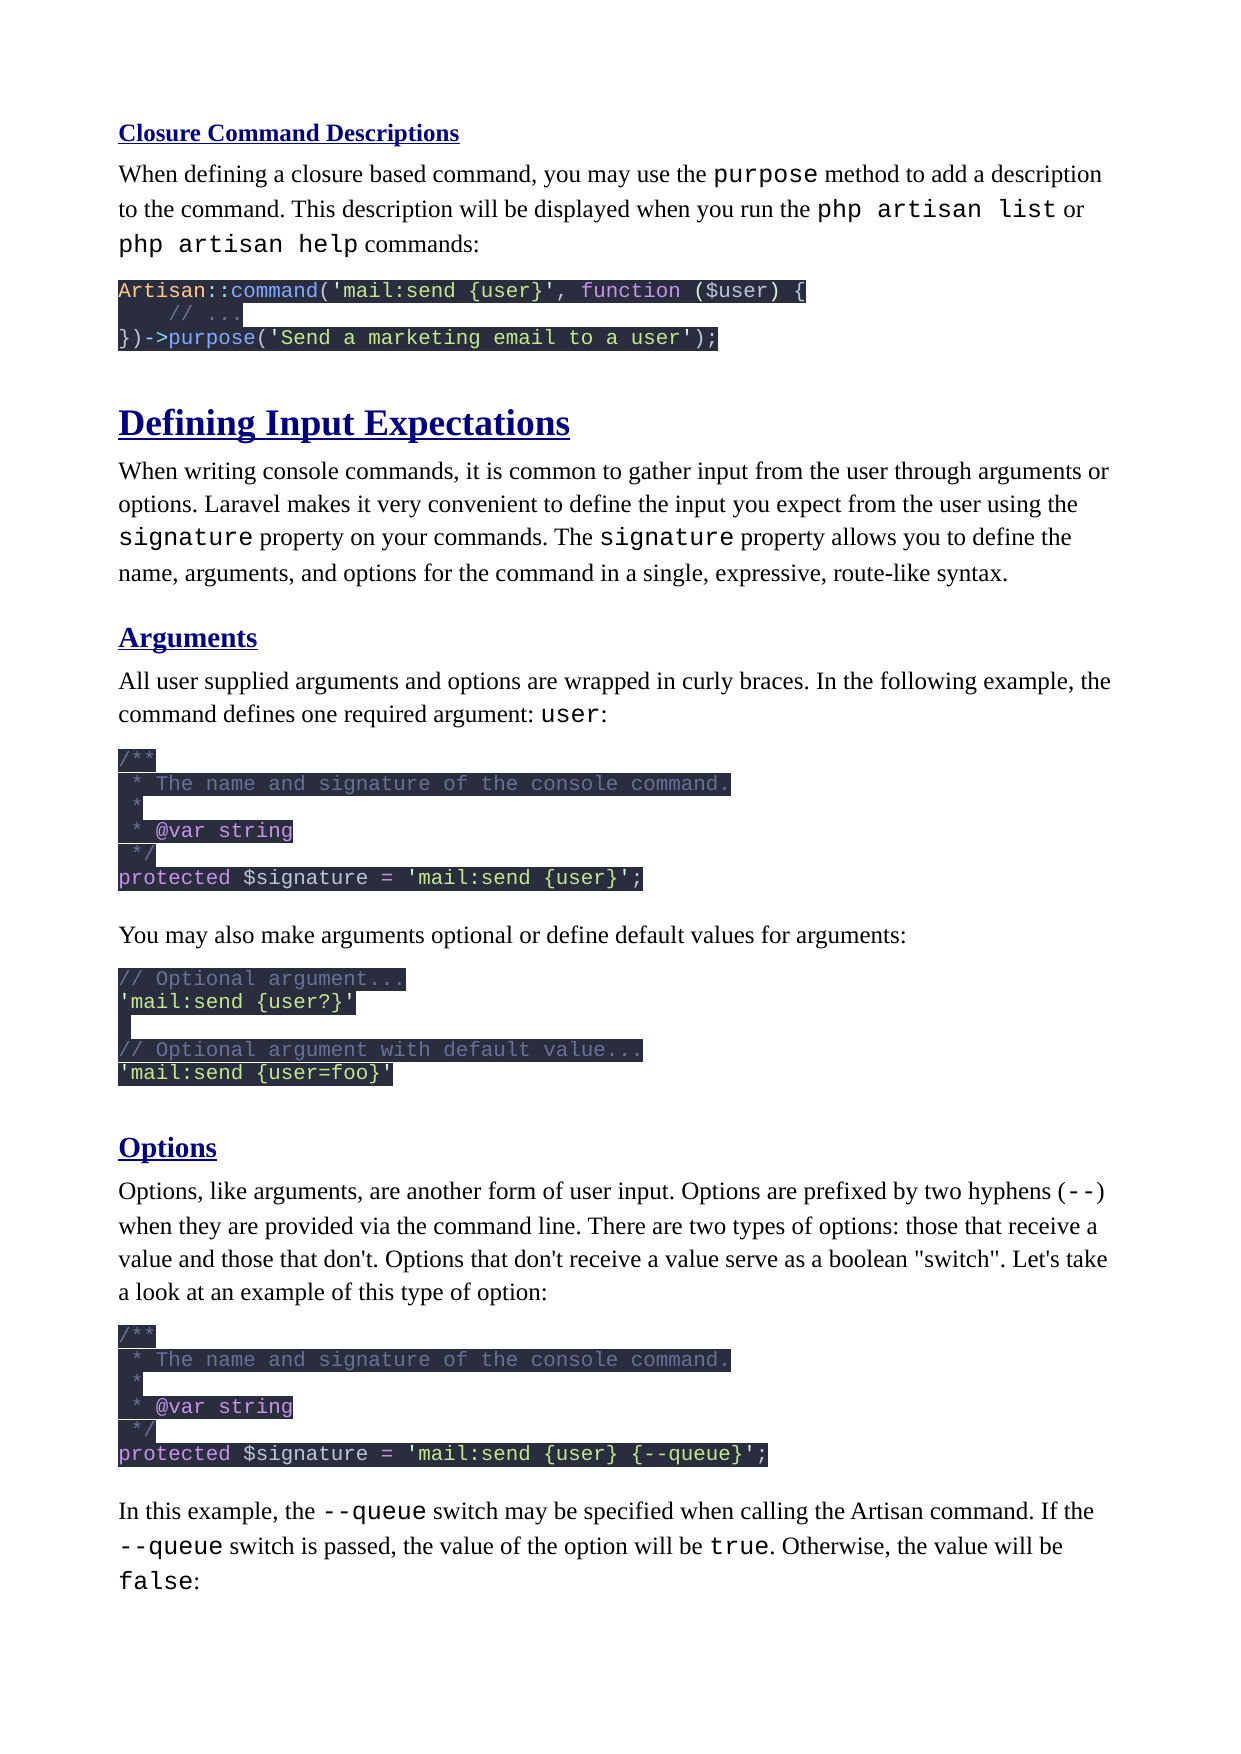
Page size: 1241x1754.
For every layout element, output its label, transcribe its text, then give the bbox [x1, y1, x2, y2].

text * [118, 1372, 1122, 1396]
subtitle Closure Command Descriptions [118, 118, 1122, 147]
text */ [118, 843, 1122, 867]
text * The name and signature of the console command. [118, 1348, 1122, 1372]
text protected $signature = 'mail:send {user}'; [118, 867, 1122, 891]
text */ [118, 1419, 1122, 1443]
text Artisan::command('mail:send {user}', function ($user) { [118, 279, 1122, 303]
subtitle Options [118, 1130, 1122, 1164]
text Options, like arguments, are another form of user input. Options are prefixed by two hyphens (--) when they are provided via the command line. There are two types of options: those that receive a value and those that don't. Options that don't receive a value serve as a boolean "switch". Let's take a look at an example of this type of option: [118, 1176, 1122, 1306]
text // Optional argument with default value... [118, 1039, 1122, 1062]
text // Optional argument... [118, 968, 1122, 991]
text All user supplied arguments and options are wrapped in curly braces. In the following example, the command defines one required argument: user: [118, 666, 1122, 730]
text /** [118, 749, 1122, 772]
text * [118, 796, 1122, 820]
text You may also make arguments optional or define default values for arguments: [118, 920, 1122, 949]
text In this example, the --queue switch may be specified when calling the Artisan command. If the --queue switch is passed, the value of the option will be true. Otherwise, the value will be false: [118, 1496, 1122, 1597]
text protected $signature = 'mail:send {user} {--queue}'; [118, 1443, 1122, 1467]
text When defining a closure based command, you may use the purpose method to add a description to the command. This description will be displayed when you run the php artisan list or php artisan help commands: [118, 159, 1122, 260]
subtitle Defining Input Expectations [118, 401, 1122, 444]
text })->purpose('Send a marketing email to a user'); [118, 327, 1122, 351]
text * @var string [118, 820, 1122, 843]
text // ... [118, 303, 1122, 327]
text /** [118, 1325, 1122, 1348]
text 'mail:send {user?}' [118, 991, 1122, 1015]
text * @var string [118, 1396, 1122, 1419]
text * The name and signature of the console command. [118, 772, 1122, 796]
text 'mail:send {user=foo}' [118, 1062, 1122, 1086]
subtitle Arguments [118, 620, 1122, 653]
text When writing console commands, it is common to gather input from the user through arguments or options. Laravel makes it very convenient to define the input you expect from the user using the signature property on your commands. The signature property allows you to define the name, arguments, and options for the command in a single, expressive, route-like syntax. [118, 456, 1122, 586]
